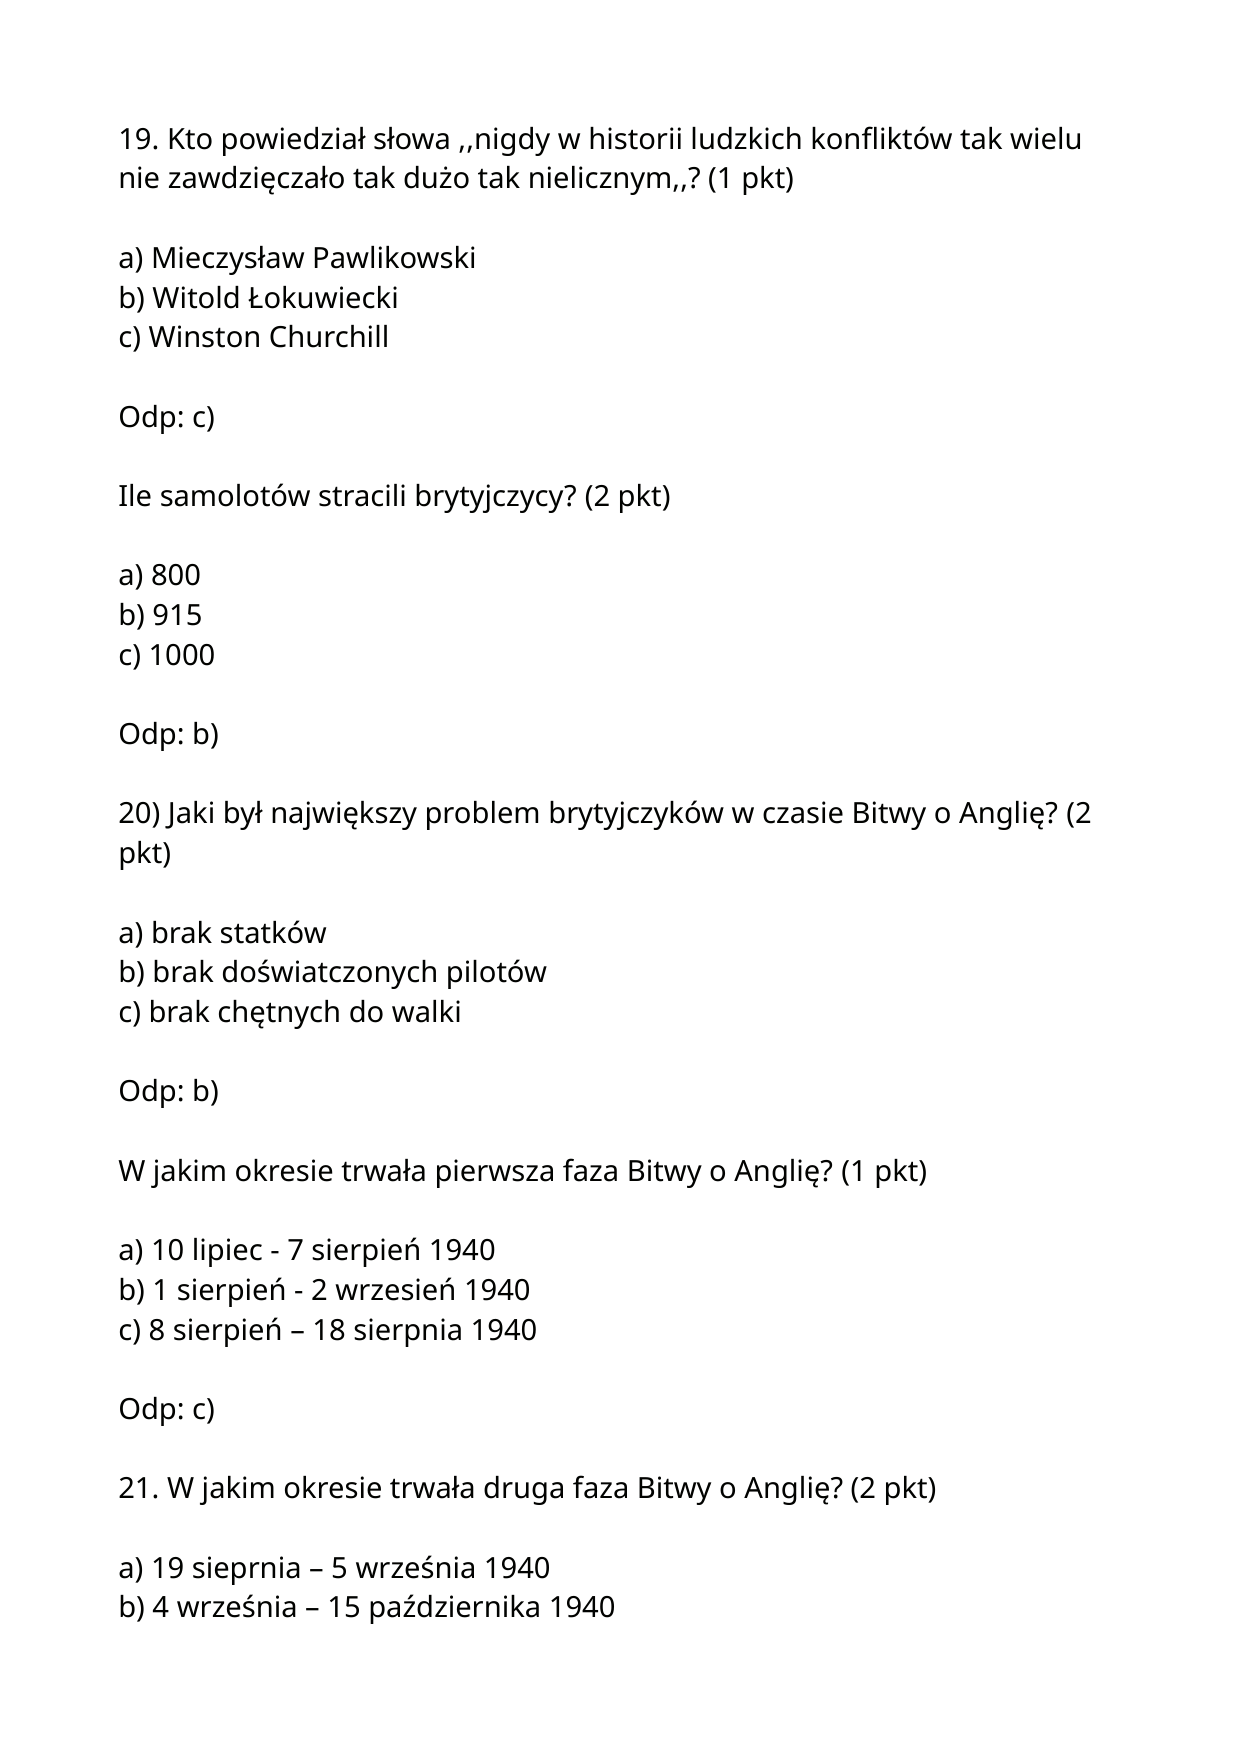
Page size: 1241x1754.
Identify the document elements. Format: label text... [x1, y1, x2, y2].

text b) brak doświatczonych pilotów [118, 952, 1122, 991]
text b) 4 września – 15 października 1940 [118, 1587, 1122, 1626]
text b) 915 [118, 594, 1122, 634]
text c) Winston Churchill [118, 317, 1122, 356]
text a) brak statków [118, 912, 1122, 952]
text Odp: b) [118, 713, 1122, 753]
text a) Mieczysław Pawlikowski [118, 237, 1122, 277]
text b) 1 sierpień - 2 wrzesień 1940 [118, 1269, 1122, 1309]
text Ile samolotów stracili brytyjczycy? (2 pkt) [118, 475, 1122, 515]
text 20) Jaki był największy problem brytyjczyków w czasie Bitwy o Anglię? (2 pkt) [118, 793, 1122, 872]
text c) brak chętnych do walki [118, 991, 1122, 1031]
text c) 1000 [118, 634, 1122, 674]
text a) 800 [118, 555, 1122, 594]
text W jakim okresie trwała pierwsza faza Bitwy o Anglię? (1 pkt) [118, 1150, 1122, 1190]
text Odp: b) [118, 1071, 1122, 1110]
text Odp: c) [118, 396, 1122, 436]
text b) Witold Łokuwiecki [118, 277, 1122, 317]
text a) 10 lipiec - 7 sierpień 1940 [118, 1229, 1122, 1269]
text 19. Kto powiedział słowa ,,nigdy w historii ludzkich konfliktów tak wielu nie zawdzięczało tak dużo tak nielicznym,,? (1 pkt) [118, 118, 1122, 197]
text c) 8 sierpień – 18 sierpnia 1940 [118, 1309, 1122, 1348]
text 21. W jakim okresie trwała druga faza Bitwy o Anglię? (2 pkt) [118, 1467, 1122, 1507]
text a) 19 sieprnia – 5 września 1940 [118, 1547, 1122, 1587]
text Odp: c) [118, 1388, 1122, 1428]
